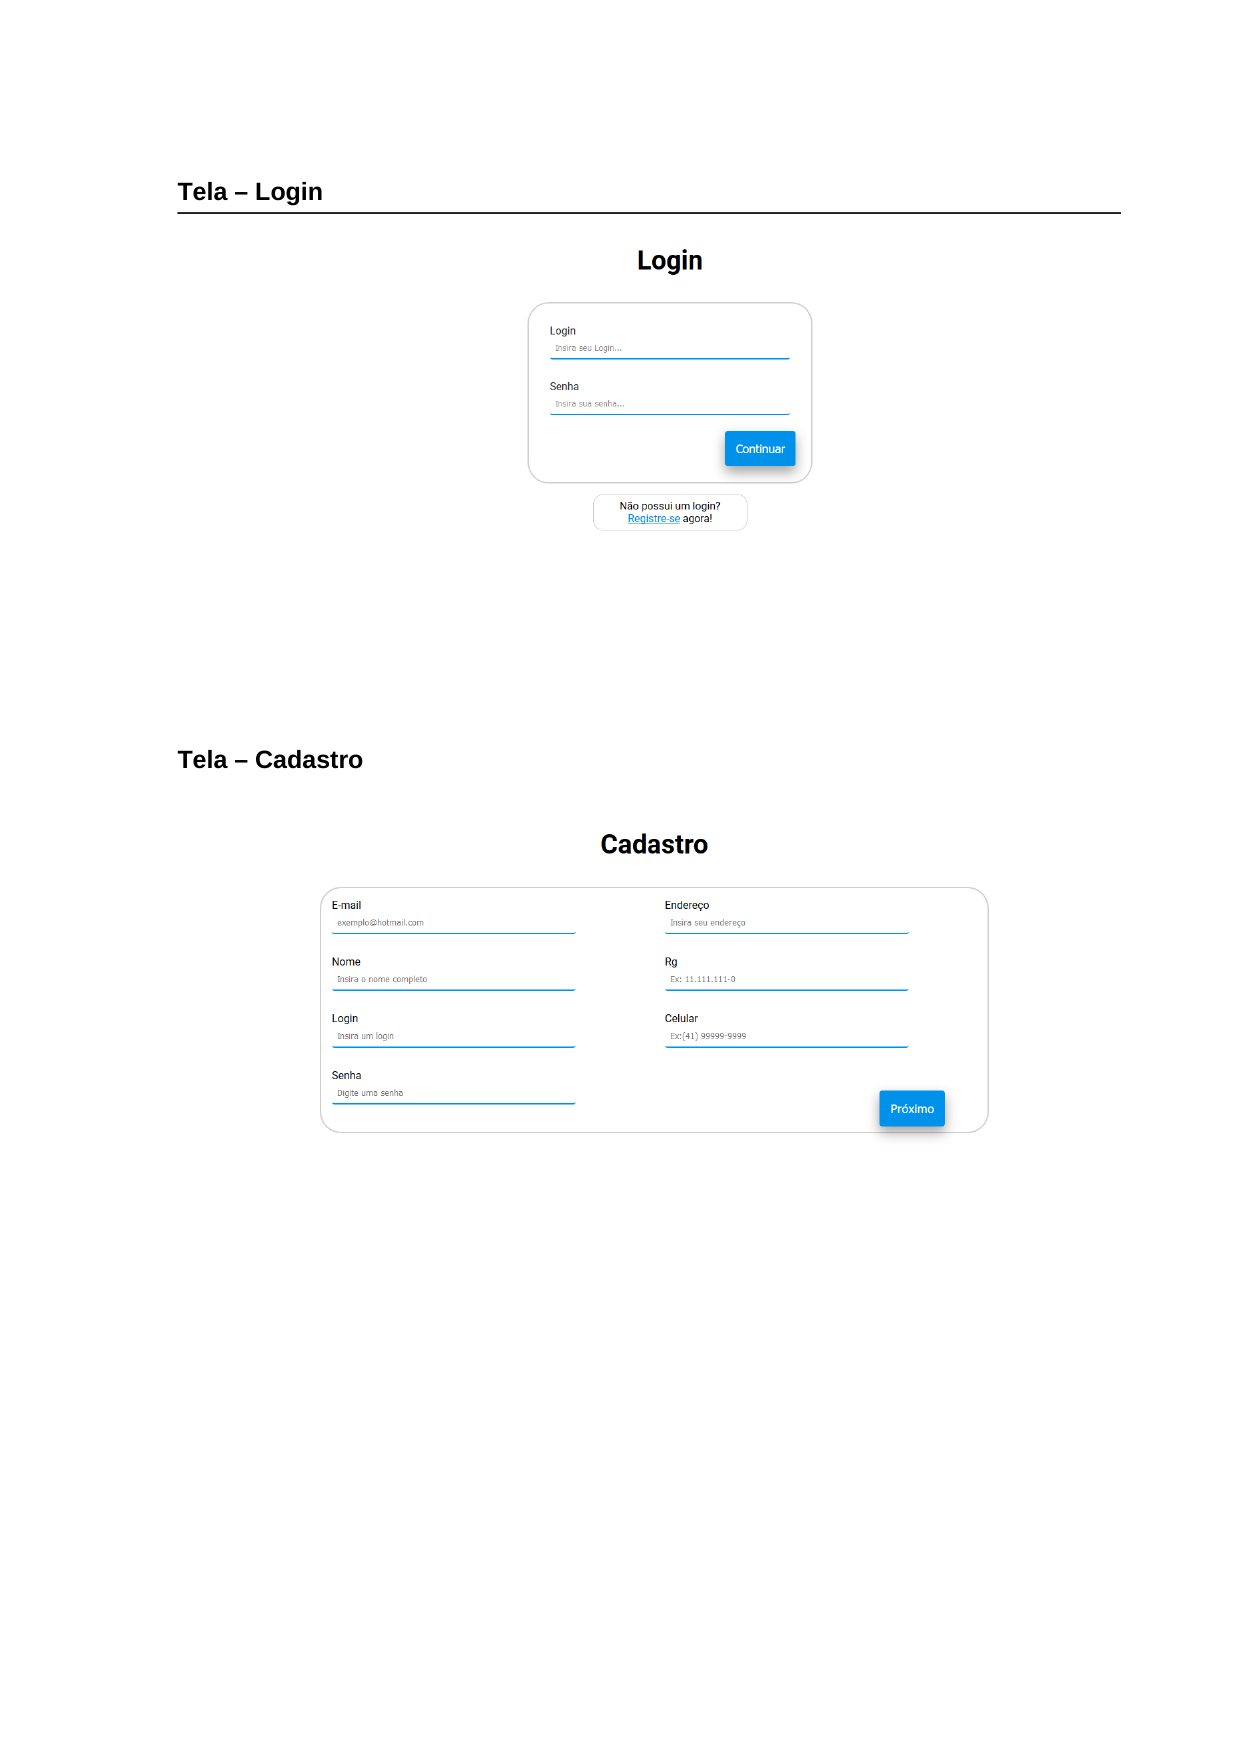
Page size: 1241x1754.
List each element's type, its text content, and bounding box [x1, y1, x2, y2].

subtitle Tela – Login [177, 177, 1122, 206]
subtitle Tela – Cadastro [177, 745, 1122, 774]
